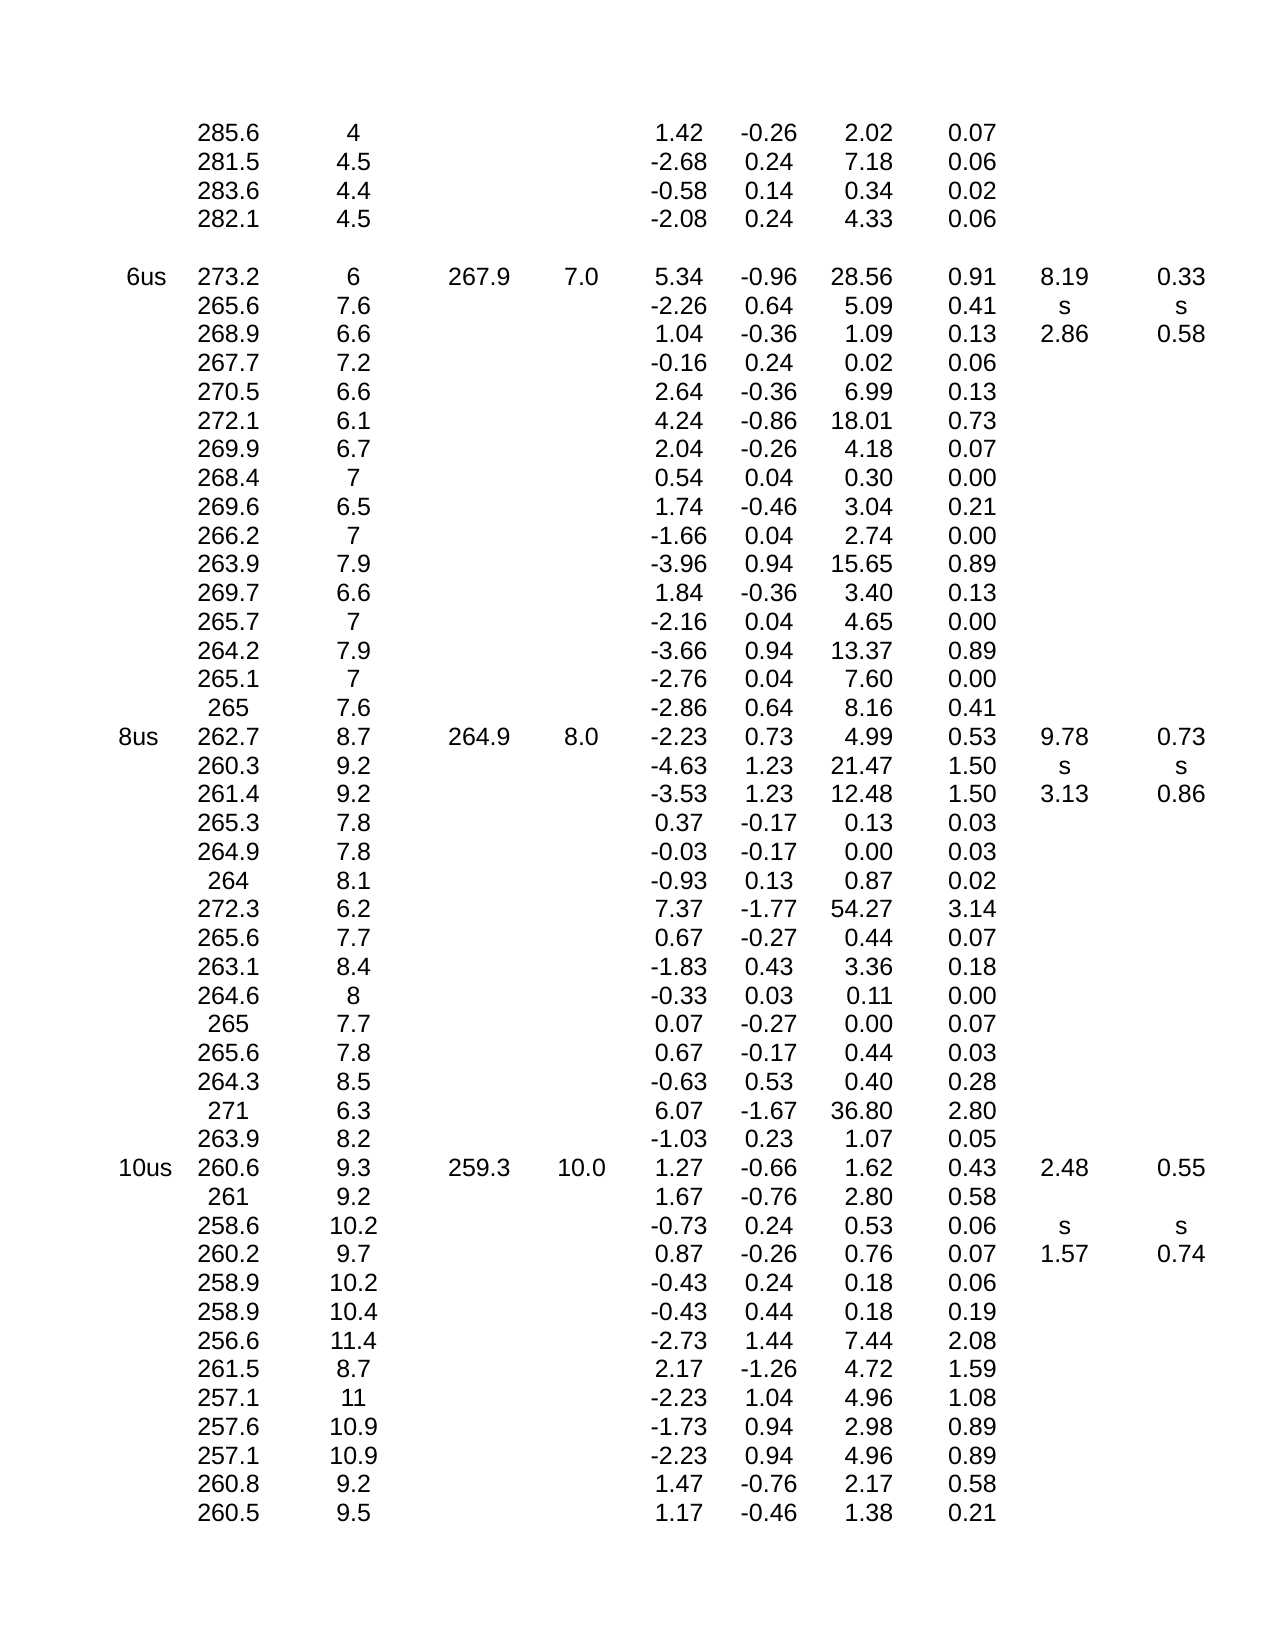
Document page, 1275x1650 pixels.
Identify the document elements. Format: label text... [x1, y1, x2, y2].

table_cell -0.76 [726, 1182, 812, 1211]
table_cell [531, 578, 632, 607]
table_cell 0.43 [726, 952, 812, 981]
table_cell [531, 1441, 632, 1469]
table_cell 1.08 [896, 1383, 999, 1412]
table_cell [1000, 636, 1129, 664]
table_cell [1129, 492, 1233, 521]
table_cell [1129, 1297, 1233, 1326]
table_cell 11 [279, 1383, 427, 1412]
table_cell 4.33 [812, 204, 896, 233]
table_cell [531, 981, 632, 1009]
table_cell 0.18 [812, 1268, 896, 1297]
table_cell 8us [115, 722, 178, 751]
table_cell 0.24 [726, 1211, 812, 1239]
table_cell 0.58 [896, 1182, 999, 1211]
table_cell 0.13 [812, 808, 896, 837]
table_cell 0.74 [1129, 1239, 1233, 1268]
table_cell 0.11 [812, 981, 896, 1009]
table_cell -2.23 [632, 722, 726, 751]
table_cell -0.36 [726, 319, 812, 348]
table_cell [531, 866, 632, 894]
table_cell 285.6 [178, 118, 279, 147]
table_cell [428, 1268, 531, 1297]
table_cell 0.89 [896, 636, 999, 664]
table_cell [428, 549, 531, 578]
table_cell 0.67 [632, 923, 726, 952]
table_cell [428, 1211, 531, 1239]
table_cell 261.4 [178, 779, 279, 808]
table_cell 265.7 [178, 607, 279, 636]
table_cell s [1129, 751, 1233, 779]
table_cell 1.50 [896, 751, 999, 779]
table_cell 267.9 [428, 262, 531, 291]
table_cell -0.43 [632, 1297, 726, 1326]
table_cell [632, 233, 726, 262]
table_cell 4.96 [812, 1383, 896, 1412]
table_cell [531, 521, 632, 549]
table_cell [1000, 1038, 1129, 1067]
table_cell -0.17 [726, 808, 812, 837]
table_cell 10.2 [279, 1211, 427, 1239]
table_cell s [1000, 291, 1129, 319]
table_cell 0.06 [896, 204, 999, 233]
table_cell [531, 549, 632, 578]
table_cell 0.00 [896, 521, 999, 549]
table_cell [1129, 1498, 1233, 1527]
table_cell 2.98 [812, 1412, 896, 1441]
table_cell 21.47 [812, 751, 896, 779]
table_cell 7.8 [279, 808, 427, 837]
table_cell [428, 204, 531, 233]
table_cell 0.14 [726, 176, 812, 204]
table_cell [428, 1412, 531, 1441]
table_cell 10.9 [279, 1412, 427, 1441]
table_cell [428, 952, 531, 981]
table_cell 265.6 [178, 1038, 279, 1067]
table_cell 8.16 [812, 693, 896, 722]
table_cell 265 [178, 1009, 279, 1038]
table_cell 258.6 [178, 1211, 279, 1239]
table_cell [1000, 118, 1129, 147]
table_cell 0.24 [726, 147, 812, 176]
table_cell [428, 463, 531, 492]
table_cell 0.53 [726, 1067, 812, 1096]
table_cell -0.63 [632, 1067, 726, 1096]
table_cell 36.80 [812, 1096, 896, 1124]
table_cell 8 [279, 981, 427, 1009]
table_cell 1.27 [632, 1153, 726, 1182]
table_cell 4.18 [812, 434, 896, 463]
table_cell 0.02 [896, 866, 999, 894]
table_cell 267.7 [178, 348, 279, 377]
table_cell [428, 434, 531, 463]
table_cell [531, 952, 632, 981]
table_cell [531, 607, 632, 636]
table_cell -3.96 [632, 549, 726, 578]
table_cell 1.67 [632, 1182, 726, 1211]
table_cell 1.23 [726, 751, 812, 779]
table_cell -0.93 [632, 866, 726, 894]
table_cell 7.2 [279, 348, 427, 377]
table_cell 0.53 [812, 1211, 896, 1239]
table_cell 1.38 [812, 1498, 896, 1527]
table_cell [115, 291, 178, 319]
table_cell -0.96 [726, 262, 812, 291]
table_cell 0.89 [896, 1441, 999, 1469]
table_cell [531, 693, 632, 722]
table_cell [531, 1096, 632, 1124]
table_cell [1000, 1297, 1129, 1326]
table_cell [531, 636, 632, 664]
table_cell -1.67 [726, 1096, 812, 1124]
table_cell 2.48 [1000, 1153, 1129, 1182]
table_cell 1.62 [812, 1153, 896, 1182]
table_cell [428, 147, 531, 176]
table_cell 0.41 [896, 291, 999, 319]
table_cell 264 [178, 866, 279, 894]
table_cell 0.91 [896, 262, 999, 291]
table_cell 0.06 [896, 1268, 999, 1297]
table_cell 3.40 [812, 578, 896, 607]
table_cell [428, 1469, 531, 1498]
table_cell 7.0 [531, 262, 632, 291]
table_cell [1000, 549, 1129, 578]
table_cell 2.64 [632, 377, 726, 406]
table_cell [1129, 1038, 1233, 1067]
table_cell [531, 406, 632, 434]
table_cell 0.94 [726, 1441, 812, 1469]
table_cell 1.23 [726, 779, 812, 808]
table_cell 0.89 [896, 549, 999, 578]
table_cell [115, 981, 178, 1009]
table_cell 263.9 [178, 1124, 279, 1153]
table_cell [428, 894, 531, 923]
table_cell 0.05 [896, 1124, 999, 1153]
table_cell [115, 406, 178, 434]
table_cell [1129, 434, 1233, 463]
table_cell 0.00 [896, 607, 999, 636]
table_cell [1129, 1354, 1233, 1383]
table_cell [428, 406, 531, 434]
table_cell 1.47 [632, 1469, 726, 1498]
table_cell 0.87 [812, 866, 896, 894]
table_cell 259.3 [428, 1153, 531, 1182]
table_cell 272.3 [178, 894, 279, 923]
table_cell 9.5 [279, 1498, 427, 1527]
table_cell [1000, 348, 1129, 377]
table_cell 5.09 [812, 291, 896, 319]
table_cell [1000, 1469, 1129, 1498]
table_cell 4.5 [279, 147, 427, 176]
table_cell 0.07 [896, 1009, 999, 1038]
table_cell [1000, 377, 1129, 406]
table_cell 6.7 [279, 434, 427, 463]
table_cell 0.43 [896, 1153, 999, 1182]
table_cell -0.58 [632, 176, 726, 204]
table_cell 0.00 [896, 664, 999, 693]
table_cell [428, 1124, 531, 1153]
table_cell 0.73 [896, 406, 999, 434]
table_cell 10.0 [531, 1153, 632, 1182]
table_cell -0.26 [726, 1239, 812, 1268]
table_cell 260.5 [178, 1498, 279, 1527]
table_cell 1.44 [726, 1326, 812, 1354]
table_cell 6 [279, 262, 427, 291]
table_cell 0.07 [896, 434, 999, 463]
table_cell 0.04 [726, 607, 812, 636]
table_cell [428, 837, 531, 866]
table_cell 9.2 [279, 1469, 427, 1498]
table_cell [115, 1297, 178, 1326]
table_cell -0.73 [632, 1211, 726, 1239]
table_cell [115, 233, 178, 262]
table_cell [1000, 1009, 1129, 1038]
table_cell [531, 434, 632, 463]
table_cell [1129, 1441, 1233, 1469]
table_cell 0.06 [896, 147, 999, 176]
table_cell 15.65 [812, 549, 896, 578]
table_cell 12.48 [812, 779, 896, 808]
table_cell 9.2 [279, 779, 427, 808]
table_cell 8.19 [1000, 262, 1129, 291]
table_cell -0.26 [726, 434, 812, 463]
table_cell 281.5 [178, 147, 279, 176]
table_cell 0.55 [1129, 1153, 1233, 1182]
table_cell [428, 1441, 531, 1469]
table_cell -0.86 [726, 406, 812, 434]
table_cell -4.63 [632, 751, 726, 779]
table_cell [115, 521, 178, 549]
table_cell [531, 1326, 632, 1354]
table_cell [1129, 204, 1233, 233]
table_cell 265.3 [178, 808, 279, 837]
table_cell [115, 779, 178, 808]
table_cell [1000, 1441, 1129, 1469]
table_cell [115, 1441, 178, 1469]
table_cell 4.4 [279, 176, 427, 204]
table_cell [1129, 894, 1233, 923]
table_cell [115, 1354, 178, 1383]
table_cell 265.1 [178, 664, 279, 693]
table_cell [428, 693, 531, 722]
table_cell 265.6 [178, 291, 279, 319]
table_cell 7 [279, 521, 427, 549]
table_cell -0.36 [726, 578, 812, 607]
table_cell [531, 1268, 632, 1297]
table_cell [115, 463, 178, 492]
table_cell 10.2 [279, 1268, 427, 1297]
table_cell [1129, 693, 1233, 722]
table_cell [115, 894, 178, 923]
table_cell -1.66 [632, 521, 726, 549]
table_cell [531, 1354, 632, 1383]
table_cell 264.9 [178, 837, 279, 866]
table_cell [1000, 981, 1129, 1009]
table_cell [531, 1067, 632, 1096]
table_cell 4.5 [279, 204, 427, 233]
table_cell [115, 664, 178, 693]
table_cell 0.28 [896, 1067, 999, 1096]
table_cell 0.04 [726, 521, 812, 549]
table_cell [1129, 1182, 1233, 1211]
table_cell [428, 923, 531, 952]
table_cell [1000, 1096, 1129, 1124]
table_cell [531, 1009, 632, 1038]
table_cell 269.9 [178, 434, 279, 463]
table_cell 3.14 [896, 894, 999, 923]
table_cell -0.46 [726, 492, 812, 521]
table_cell 0.89 [896, 1412, 999, 1441]
table_cell 269.7 [178, 578, 279, 607]
table_cell [115, 1182, 178, 1211]
table_cell [1000, 434, 1129, 463]
table_cell [115, 1268, 178, 1297]
table_cell [428, 1038, 531, 1067]
table_cell 6.3 [279, 1096, 427, 1124]
table_cell 1.59 [896, 1354, 999, 1383]
table_cell [428, 521, 531, 549]
table_cell [428, 1326, 531, 1354]
table_cell 260.8 [178, 1469, 279, 1498]
table_cell [115, 808, 178, 837]
table_cell 0.02 [896, 176, 999, 204]
table_cell [428, 1096, 531, 1124]
table_cell [1000, 233, 1129, 262]
table_cell -1.26 [726, 1354, 812, 1383]
table_cell [531, 664, 632, 693]
table_cell 1.84 [632, 578, 726, 607]
table_cell 7.6 [279, 291, 427, 319]
table_cell [531, 147, 632, 176]
table_cell [531, 118, 632, 147]
table_cell 6.5 [279, 492, 427, 521]
table_cell 0.23 [726, 1124, 812, 1153]
table_cell [1000, 521, 1129, 549]
table_cell s [1129, 1211, 1233, 1239]
table_cell [428, 291, 531, 319]
table_cell 1.42 [632, 118, 726, 147]
table_cell [428, 664, 531, 693]
table_cell 0.53 [896, 722, 999, 751]
table_cell [1129, 952, 1233, 981]
table_cell 7.37 [632, 894, 726, 923]
table_cell 1.74 [632, 492, 726, 521]
table_cell 0.03 [896, 837, 999, 866]
table_cell [1129, 1268, 1233, 1297]
table_cell [428, 1297, 531, 1326]
table_cell [1000, 1354, 1129, 1383]
table_cell [531, 1211, 632, 1239]
table_cell [1129, 1469, 1233, 1498]
table_cell [1129, 549, 1233, 578]
table_cell -2.16 [632, 607, 726, 636]
table_cell 7 [279, 463, 427, 492]
table_cell [1000, 866, 1129, 894]
table_cell [115, 1067, 178, 1096]
table_cell [896, 233, 999, 262]
table_cell 0.19 [896, 1297, 999, 1326]
table_cell -2.86 [632, 693, 726, 722]
table_cell [428, 1383, 531, 1412]
table_cell [1000, 406, 1129, 434]
table_cell 0.40 [812, 1067, 896, 1096]
table_cell [1129, 118, 1233, 147]
table_cell 0.13 [896, 377, 999, 406]
table_cell [1000, 693, 1129, 722]
table_cell [1129, 808, 1233, 837]
table_cell [531, 176, 632, 204]
table_cell [115, 693, 178, 722]
table_cell 0.06 [896, 348, 999, 377]
table_cell 7.9 [279, 549, 427, 578]
table_cell 2.80 [896, 1096, 999, 1124]
table_cell 0.76 [812, 1239, 896, 1268]
table_cell 4.65 [812, 607, 896, 636]
table_cell [428, 348, 531, 377]
table_cell 0.06 [896, 1211, 999, 1239]
table_cell [531, 1498, 632, 1527]
table_cell [531, 1239, 632, 1268]
table_cell [1000, 664, 1129, 693]
table_cell 10.4 [279, 1297, 427, 1326]
table_cell [1000, 463, 1129, 492]
table_cell [1000, 894, 1129, 923]
table_cell -2.26 [632, 291, 726, 319]
table_cell [428, 118, 531, 147]
table_cell [1129, 866, 1233, 894]
table_cell [1000, 1182, 1129, 1211]
table_cell [115, 1326, 178, 1354]
table_cell [531, 377, 632, 406]
table_cell [1129, 1412, 1233, 1441]
table_cell [115, 952, 178, 981]
table_cell 9.78 [1000, 722, 1129, 751]
table_cell 0.00 [812, 837, 896, 866]
table_cell 4 [279, 118, 427, 147]
table_cell -0.33 [632, 981, 726, 1009]
table_cell 13.37 [812, 636, 896, 664]
table_cell [531, 1297, 632, 1326]
table_cell 6.2 [279, 894, 427, 923]
table_cell [428, 1182, 531, 1211]
table_cell 0.64 [726, 693, 812, 722]
table_cell [428, 981, 531, 1009]
table_cell 256.6 [178, 1326, 279, 1354]
table_cell [531, 291, 632, 319]
table_cell [428, 607, 531, 636]
table_cell [428, 1239, 531, 1268]
table_cell 6.07 [632, 1096, 726, 1124]
table_cell 1.07 [812, 1124, 896, 1153]
table_cell -1.83 [632, 952, 726, 981]
table_cell [1129, 923, 1233, 952]
table_cell [115, 636, 178, 664]
table_cell -2.73 [632, 1326, 726, 1354]
table_cell [1000, 1498, 1129, 1527]
table_cell [1129, 348, 1233, 377]
table_cell 0.44 [812, 1038, 896, 1067]
table_cell 9.3 [279, 1153, 427, 1182]
table_cell [115, 434, 178, 463]
table_cell [1129, 147, 1233, 176]
table_cell 6.6 [279, 578, 427, 607]
table_cell 0.13 [896, 319, 999, 348]
table_cell [115, 1009, 178, 1038]
table_cell [531, 1383, 632, 1412]
table_cell 7 [279, 607, 427, 636]
table_cell 266.2 [178, 521, 279, 549]
table_cell 0.58 [896, 1469, 999, 1498]
table_cell -0.43 [632, 1268, 726, 1297]
table_cell 2.74 [812, 521, 896, 549]
table_cell -0.17 [726, 837, 812, 866]
table_cell [428, 377, 531, 406]
table_cell 0.64 [726, 291, 812, 319]
table_cell [1000, 923, 1129, 952]
table_cell [531, 1182, 632, 1211]
table_cell 0.24 [726, 204, 812, 233]
table_cell [428, 866, 531, 894]
table_cell 283.6 [178, 176, 279, 204]
table_cell 0.94 [726, 636, 812, 664]
table_cell 0.94 [726, 1412, 812, 1441]
table_cell [428, 779, 531, 808]
table_cell -2.23 [632, 1383, 726, 1412]
table_cell -0.76 [726, 1469, 812, 1498]
table_cell -2.08 [632, 204, 726, 233]
table_cell [115, 751, 178, 779]
table_cell [115, 866, 178, 894]
table_cell [1000, 1383, 1129, 1412]
table_cell 8.5 [279, 1067, 427, 1096]
table_cell [1129, 664, 1233, 693]
table_cell 264.3 [178, 1067, 279, 1096]
table_cell 3.04 [812, 492, 896, 521]
table_cell 0.24 [726, 348, 812, 377]
table_cell [115, 492, 178, 521]
table_cell [1000, 204, 1129, 233]
table_cell [115, 923, 178, 952]
table_cell 1.04 [632, 319, 726, 348]
table_cell 0.34 [812, 176, 896, 204]
table_cell -1.73 [632, 1412, 726, 1441]
table_cell 260.3 [178, 751, 279, 779]
table_cell 0.13 [896, 578, 999, 607]
table_cell [531, 751, 632, 779]
table_cell 0.73 [1129, 722, 1233, 751]
table_cell 6.6 [279, 319, 427, 348]
table_cell [1000, 607, 1129, 636]
table_cell 7.8 [279, 1038, 427, 1067]
table_cell [1000, 837, 1129, 866]
table_cell 282.1 [178, 204, 279, 233]
table_cell 0.07 [896, 118, 999, 147]
table_cell 269.6 [178, 492, 279, 521]
table_cell 1.04 [726, 1383, 812, 1412]
table_cell 0.41 [896, 693, 999, 722]
table_cell [428, 319, 531, 348]
table_cell -0.26 [726, 118, 812, 147]
table_cell 261 [178, 1182, 279, 1211]
table_cell [1129, 1009, 1233, 1038]
table_cell [1129, 463, 1233, 492]
table_cell 0.30 [812, 463, 896, 492]
table_cell 1.57 [1000, 1239, 1129, 1268]
table_cell [1000, 578, 1129, 607]
table_cell [531, 348, 632, 377]
table_cell [178, 233, 279, 262]
table_cell [1000, 176, 1129, 204]
table_cell -2.68 [632, 147, 726, 176]
table_cell [115, 377, 178, 406]
table_cell s [1129, 291, 1233, 319]
table_cell [115, 176, 178, 204]
table_cell [531, 463, 632, 492]
table_cell 264.2 [178, 636, 279, 664]
table_cell -2.76 [632, 664, 726, 693]
table_cell -0.17 [726, 1038, 812, 1067]
table_cell 0.21 [896, 1498, 999, 1527]
table_cell 7.60 [812, 664, 896, 693]
table_cell 1.50 [896, 779, 999, 808]
table_cell [115, 837, 178, 866]
table_cell [1129, 1067, 1233, 1096]
table_cell 0.04 [726, 463, 812, 492]
table_cell [428, 808, 531, 837]
table_cell 11.4 [279, 1326, 427, 1354]
table_cell [1000, 1326, 1129, 1354]
table_cell [1129, 1326, 1233, 1354]
table_cell 268.4 [178, 463, 279, 492]
table_cell 2.04 [632, 434, 726, 463]
table_cell [1000, 808, 1129, 837]
table_cell 8.0 [531, 722, 632, 751]
table_cell 273.2 [178, 262, 279, 291]
table_cell 0.67 [632, 1038, 726, 1067]
table_cell [531, 233, 632, 262]
table_cell [1000, 952, 1129, 981]
table_cell [726, 233, 812, 262]
table_cell 0.04 [726, 664, 812, 693]
table_cell 0.03 [726, 981, 812, 1009]
table_cell 8.2 [279, 1124, 427, 1153]
table_cell [428, 1498, 531, 1527]
table_cell -1.03 [632, 1124, 726, 1153]
table_cell [279, 233, 427, 262]
table_cell 0.73 [726, 722, 812, 751]
table_cell [531, 1124, 632, 1153]
table_cell [1129, 1383, 1233, 1412]
table_cell 10us [115, 1153, 178, 1182]
table_cell s [1000, 1211, 1129, 1239]
table_cell -2.23 [632, 1441, 726, 1469]
table_cell 3.13 [1000, 779, 1129, 808]
table_cell 0.18 [896, 952, 999, 981]
table_cell [531, 1469, 632, 1498]
table_cell 1.17 [632, 1498, 726, 1527]
table_cell 8.4 [279, 952, 427, 981]
table_cell [115, 1469, 178, 1498]
table_cell 0.24 [726, 1268, 812, 1297]
table_cell [1000, 1067, 1129, 1096]
table_cell 7.7 [279, 1009, 427, 1038]
table_cell 8.7 [279, 722, 427, 751]
table_cell [531, 923, 632, 952]
table_cell 260.6 [178, 1153, 279, 1182]
table_cell [428, 176, 531, 204]
table_cell [115, 549, 178, 578]
table_cell [1129, 377, 1233, 406]
table_cell 258.9 [178, 1297, 279, 1326]
table_cell 7.7 [279, 923, 427, 952]
table_cell 0.02 [812, 348, 896, 377]
table_cell -1.77 [726, 894, 812, 923]
table_cell 9.7 [279, 1239, 427, 1268]
table_cell [1129, 981, 1233, 1009]
table_cell 0.44 [812, 923, 896, 952]
table_cell [531, 779, 632, 808]
table_cell [1129, 607, 1233, 636]
table_cell 258.9 [178, 1268, 279, 1297]
table_cell 264.9 [428, 722, 531, 751]
table_cell 7.9 [279, 636, 427, 664]
table_cell 2.86 [1000, 319, 1129, 348]
table_cell 7.18 [812, 147, 896, 176]
table_cell -3.53 [632, 779, 726, 808]
table_cell [1129, 233, 1233, 262]
table_cell 261.5 [178, 1354, 279, 1383]
table_cell 0.33 [1129, 262, 1233, 291]
table_cell [115, 319, 178, 348]
table_cell 0.03 [896, 1038, 999, 1067]
table_cell [1129, 406, 1233, 434]
table_cell 4.99 [812, 722, 896, 751]
table_cell 270.5 [178, 377, 279, 406]
table_cell 0.07 [896, 923, 999, 952]
table_cell -0.36 [726, 377, 812, 406]
table_cell [1129, 636, 1233, 664]
table_cell [115, 607, 178, 636]
table_cell [428, 492, 531, 521]
table_cell 260.2 [178, 1239, 279, 1268]
table_cell [115, 1239, 178, 1268]
table_cell 7.44 [812, 1326, 896, 1354]
table_cell -0.27 [726, 923, 812, 952]
table_cell 9.2 [279, 751, 427, 779]
table_cell 0.58 [1129, 319, 1233, 348]
table_cell 2.02 [812, 118, 896, 147]
table_cell 6.99 [812, 377, 896, 406]
table_cell 1.09 [812, 319, 896, 348]
table_cell 6.6 [279, 377, 427, 406]
table_cell [531, 894, 632, 923]
table_cell 0.13 [726, 866, 812, 894]
table_cell 0.00 [896, 463, 999, 492]
table_cell 268.9 [178, 319, 279, 348]
table_cell [115, 1211, 178, 1239]
table_cell 8.7 [279, 1354, 427, 1383]
table_cell [531, 204, 632, 233]
table_cell 0.54 [632, 463, 726, 492]
table_cell [1129, 176, 1233, 204]
table_cell [428, 636, 531, 664]
table_cell 7 [279, 664, 427, 693]
table_cell [428, 1354, 531, 1383]
table_cell 3.36 [812, 952, 896, 981]
table_cell [1129, 578, 1233, 607]
table_cell -3.66 [632, 636, 726, 664]
table_cell [115, 1498, 178, 1527]
table_cell 0.07 [896, 1239, 999, 1268]
table_cell -0.16 [632, 348, 726, 377]
table_cell [115, 204, 178, 233]
table_cell 0.94 [726, 549, 812, 578]
table_cell 2.80 [812, 1182, 896, 1211]
table_cell 2.17 [812, 1469, 896, 1498]
table_cell 7.6 [279, 693, 427, 722]
table_cell 5.34 [632, 262, 726, 291]
table_cell [1129, 837, 1233, 866]
table_cell [531, 808, 632, 837]
table_cell 0.37 [632, 808, 726, 837]
table_cell [531, 1412, 632, 1441]
table_cell [115, 1038, 178, 1067]
table_cell 272.1 [178, 406, 279, 434]
table_cell 0.00 [896, 981, 999, 1009]
table_cell [1000, 1268, 1129, 1297]
table_cell [115, 348, 178, 377]
table_cell 6us [115, 262, 178, 291]
table_cell 262.7 [178, 722, 279, 751]
table_cell [531, 837, 632, 866]
table_cell 0.44 [726, 1297, 812, 1326]
table_cell 257.6 [178, 1412, 279, 1441]
table_cell -0.03 [632, 837, 726, 866]
table_cell 7.8 [279, 837, 427, 866]
table_cell 8.1 [279, 866, 427, 894]
table_cell 263.9 [178, 549, 279, 578]
table_cell 264.6 [178, 981, 279, 1009]
table_cell [531, 319, 632, 348]
table_cell 0.07 [632, 1009, 726, 1038]
table_cell [428, 578, 531, 607]
table_cell 0.18 [812, 1297, 896, 1326]
table_cell 257.1 [178, 1441, 279, 1469]
table_cell 0.87 [632, 1239, 726, 1268]
table_cell 18.01 [812, 406, 896, 434]
table_cell 2.08 [896, 1326, 999, 1354]
table_cell 4.72 [812, 1354, 896, 1383]
table_cell -0.27 [726, 1009, 812, 1038]
table_cell [115, 1124, 178, 1153]
table_cell [1129, 1124, 1233, 1153]
table_cell 257.1 [178, 1383, 279, 1412]
table_cell 6.1 [279, 406, 427, 434]
table_cell [428, 1067, 531, 1096]
table_cell [115, 578, 178, 607]
table_cell 4.24 [632, 406, 726, 434]
table_cell -0.66 [726, 1153, 812, 1182]
table_cell [1129, 521, 1233, 549]
table_cell [1000, 1412, 1129, 1441]
table_cell 10.9 [279, 1441, 427, 1469]
table_cell [1000, 492, 1129, 521]
table_cell [115, 1096, 178, 1124]
table_cell 54.27 [812, 894, 896, 923]
table_cell 263.1 [178, 952, 279, 981]
table_cell [531, 492, 632, 521]
table_cell 0.86 [1129, 779, 1233, 808]
table_cell 271 [178, 1096, 279, 1124]
table_cell 4.96 [812, 1441, 896, 1469]
table_cell 2.17 [632, 1354, 726, 1383]
table_cell [812, 233, 896, 262]
table_cell 265.6 [178, 923, 279, 952]
table_cell -0.46 [726, 1498, 812, 1527]
table_cell 0.00 [812, 1009, 896, 1038]
table_cell [1129, 1096, 1233, 1124]
table_cell [428, 751, 531, 779]
table_cell [1000, 1124, 1129, 1153]
table_cell [428, 233, 531, 262]
table_cell [115, 1412, 178, 1441]
table_cell [115, 147, 178, 176]
table_cell 0.03 [896, 808, 999, 837]
table_cell 265 [178, 693, 279, 722]
table_cell 9.2 [279, 1182, 427, 1211]
table_cell [115, 1383, 178, 1412]
table_cell [115, 118, 178, 147]
table_cell [1000, 147, 1129, 176]
table_cell [531, 1038, 632, 1067]
table_cell [428, 1009, 531, 1038]
table_cell 28.56 [812, 262, 896, 291]
table_cell s [1000, 751, 1129, 779]
table_cell 0.21 [896, 492, 999, 521]
